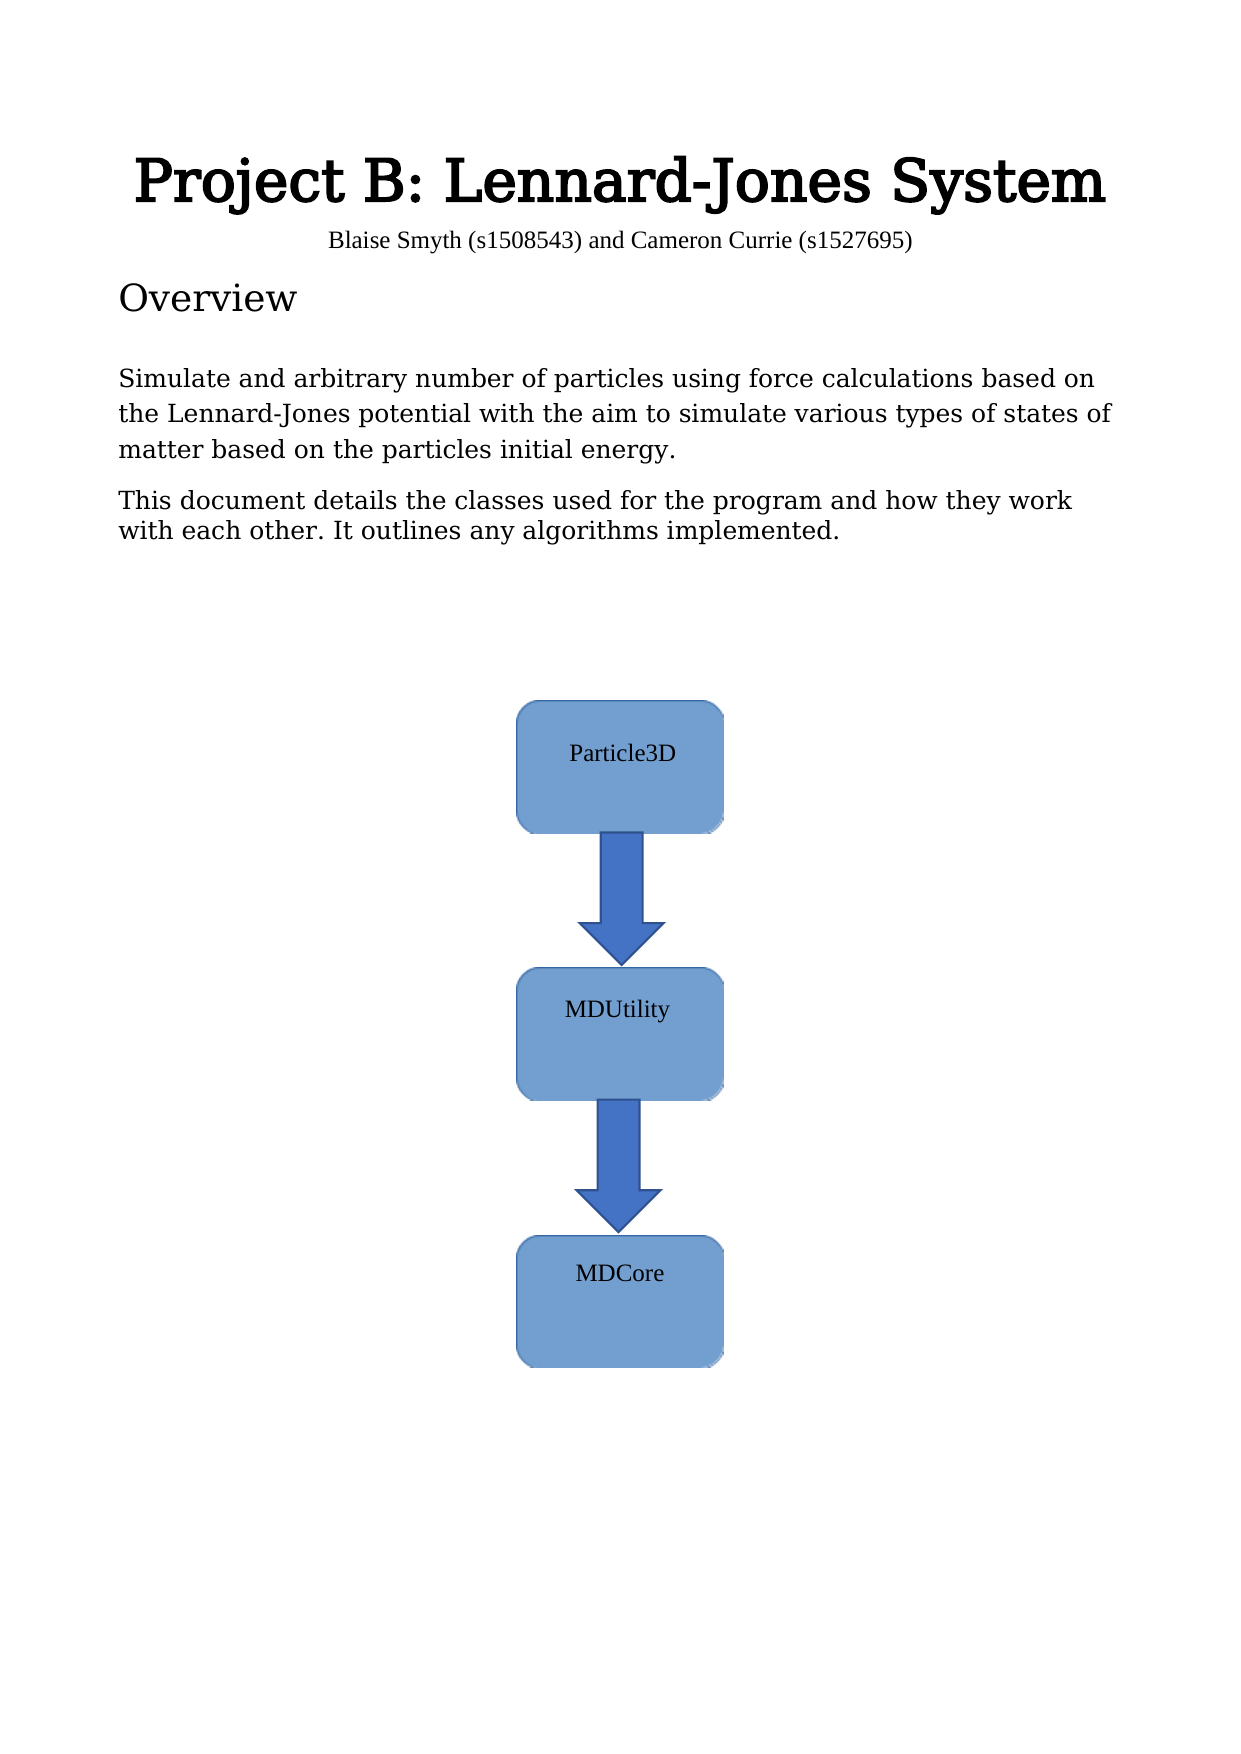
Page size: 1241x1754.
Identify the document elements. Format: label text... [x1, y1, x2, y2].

text Blaise Smyth (s1508543) and Cameron Currie (s1527695) [118, 226, 1122, 254]
title Project B: Lennard-Jones System [118, 143, 1122, 213]
picture [516, 1235, 724, 1368]
picture [516, 967, 724, 1101]
text This document details the classes used for the program and how they work with each other. It outlines any algorithms implemented. [118, 484, 1122, 544]
text Simulate and arbitrary number of particles using force calculations based on the Lennard-Jones potential with the aim to simulate various types of states of matter based on the particles initial energy. [118, 362, 1122, 464]
subtitle Overview [118, 275, 1122, 320]
picture [516, 700, 724, 834]
